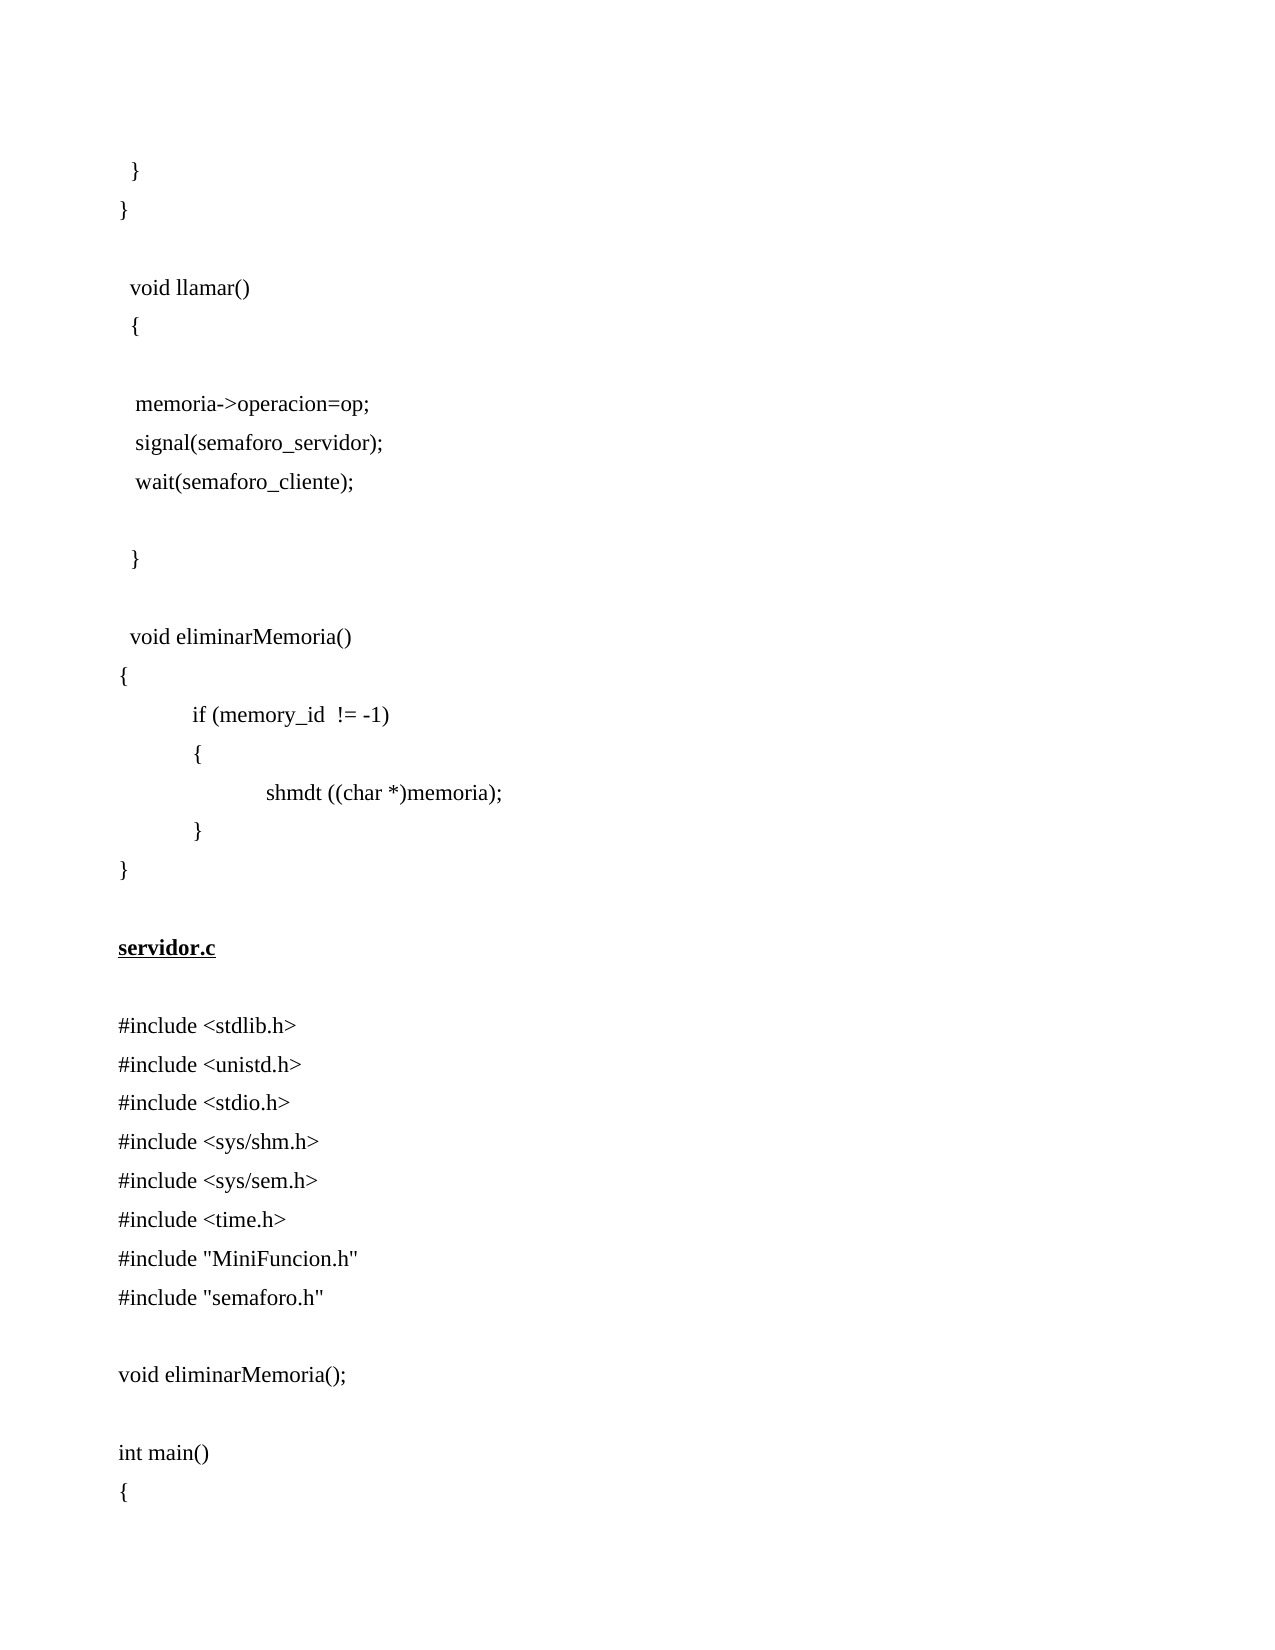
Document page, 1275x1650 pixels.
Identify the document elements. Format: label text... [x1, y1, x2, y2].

text #include <unistd.h> [118, 1051, 1157, 1077]
text } [118, 546, 1157, 572]
text #include "semaforo.h" [118, 1284, 1157, 1310]
text void eliminarMemoria() [118, 623, 1157, 649]
text #include <stdio.h> [118, 1089, 1157, 1116]
text #include <sys/sem.h> [118, 1167, 1157, 1193]
text } [118, 196, 1157, 222]
text #include <sys/shm.h> [118, 1128, 1157, 1155]
text void eliminarMemoria(); [118, 1361, 1157, 1388]
text wait(semaforo_cliente); [118, 468, 1157, 494]
text if (memory_id != -1) [118, 701, 1157, 727]
text #include <time.h> [118, 1206, 1157, 1232]
text { [118, 1478, 1157, 1504]
text #include <stdlib.h> [118, 1012, 1157, 1038]
text servidor.c [118, 934, 1157, 960]
text shmdt ((char *)memoria); [118, 779, 1157, 805]
text #include "MiniFuncion.h" [118, 1245, 1157, 1271]
text signal(semaforo_servidor); [118, 429, 1157, 455]
text { [118, 740, 1157, 766]
text void llamar() [118, 273, 1157, 300]
text } [118, 817, 1157, 844]
text } [118, 856, 1157, 883]
text { [118, 662, 1157, 688]
text { [118, 312, 1157, 339]
text } [118, 157, 1157, 183]
text memoria->operacion=op; [118, 390, 1157, 416]
text int main() [118, 1439, 1157, 1466]
